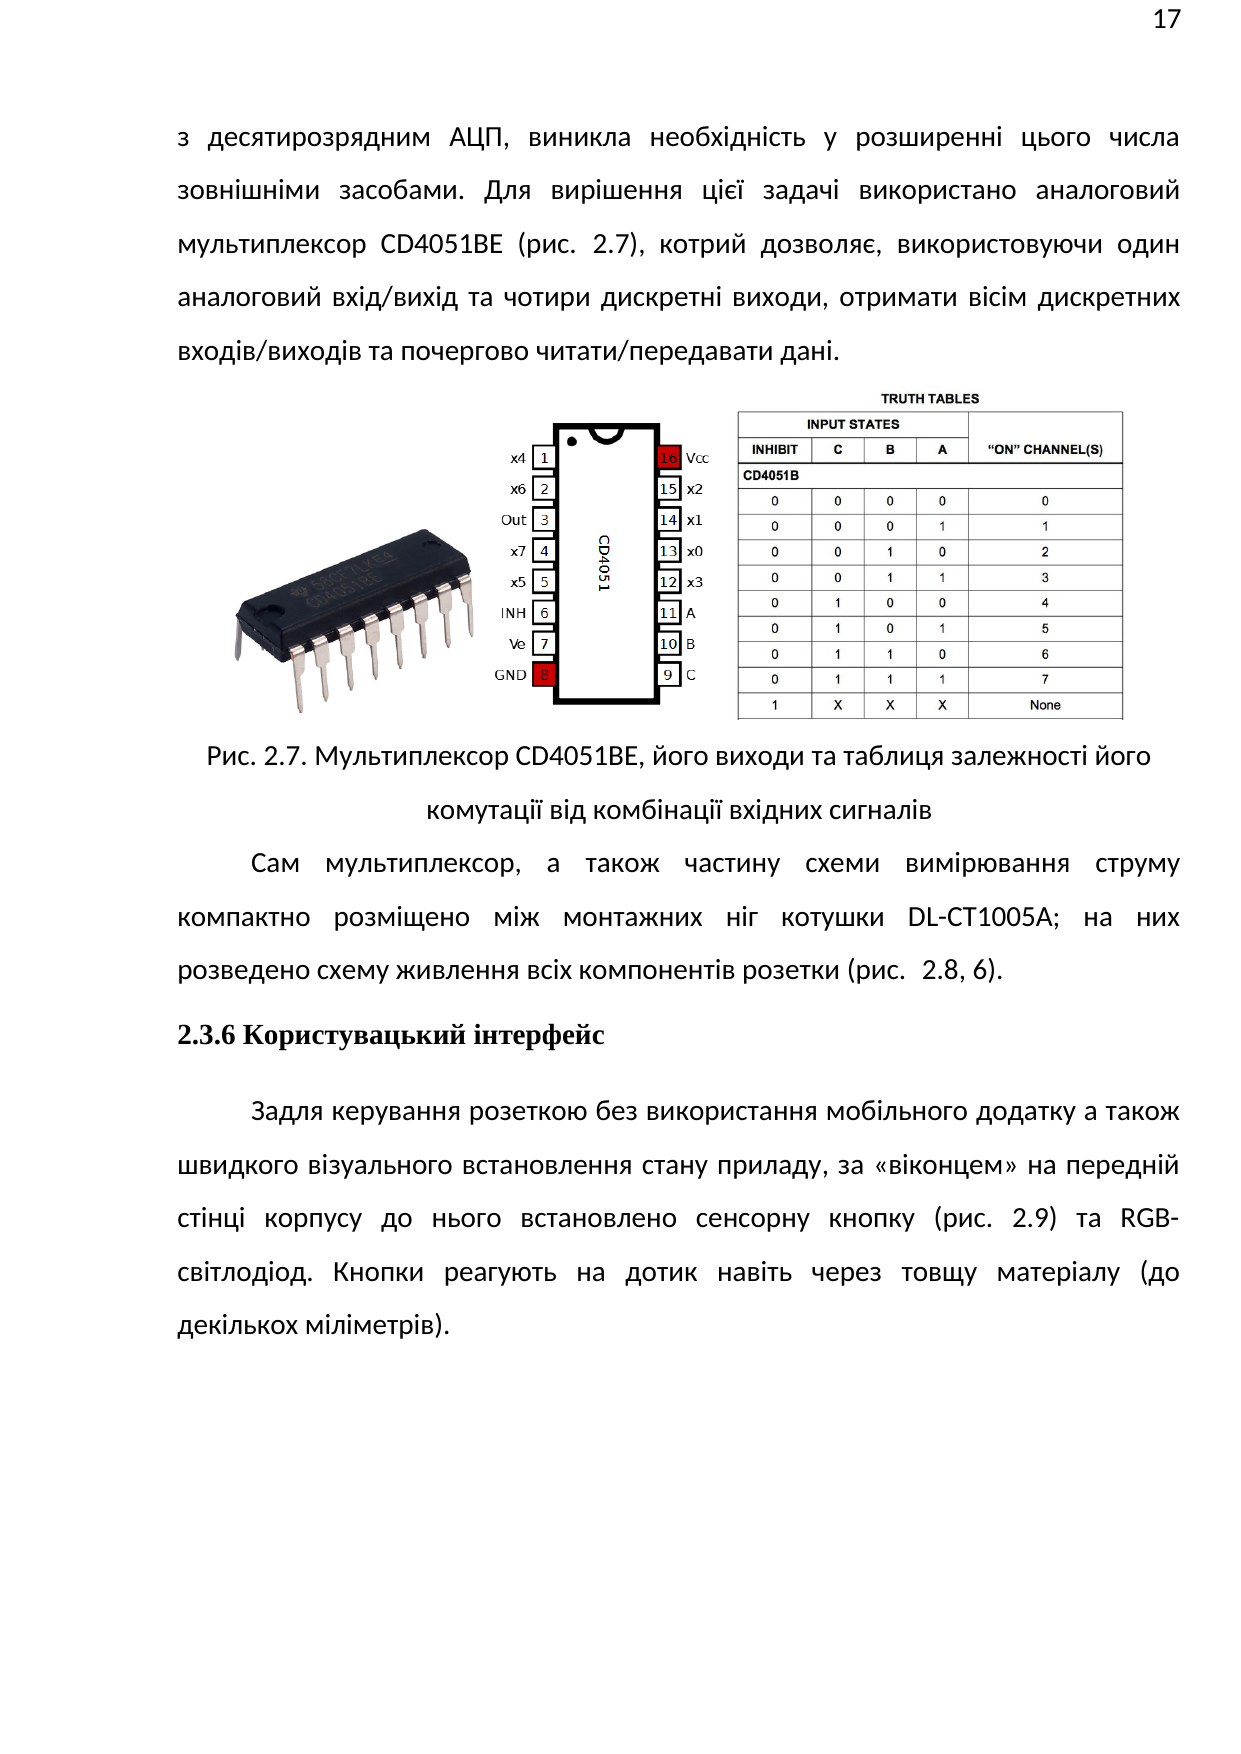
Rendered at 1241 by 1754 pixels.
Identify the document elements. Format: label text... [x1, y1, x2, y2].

text Рис. 2.7. Мультиплексор CD4051BE, його виходи та таблиця залежності його комутації від комбінації вхідних сигналів [177, 737, 1181, 827]
picture [232, 385, 1127, 720]
text з десятирозрядним АЦП, виникла необхідність у розширенні цього числа зовнішніми засобами. Для вирішення цієї задачі використано аналоговий мультиплексор CD4051BE (рис. 2.7), котрий дозволяє, використовуючи один аналоговий вхід/вихід та чотири дискретні виходи, отримати вісім дискретних входів/виходів та почергово читати/передавати дані. [177, 118, 1181, 367]
subtitle 2.3.6 Користувацький інтерфейс [177, 1017, 1181, 1051]
text Сам мультиплексор, а також частину схеми вимірювання струму компактно розміщено між монтажних ніг котушки DL-CT1005A; на них розведено схему живлення всіх компонентів розетки (рис. 2.8, 6). [177, 844, 1181, 987]
text Задля керування розеткою без використання мобільного додатку а також швидкого візуального встановлення стану приладу, за «віконцем» на передній стінці корпусу до нього встановлено сенсорну кнопку (рис. 2.9) та RGB-світлодіод. Кнопки реагують на дотик навіть через товщу матеріалу (до декількох міліметрів). [177, 1092, 1181, 1342]
